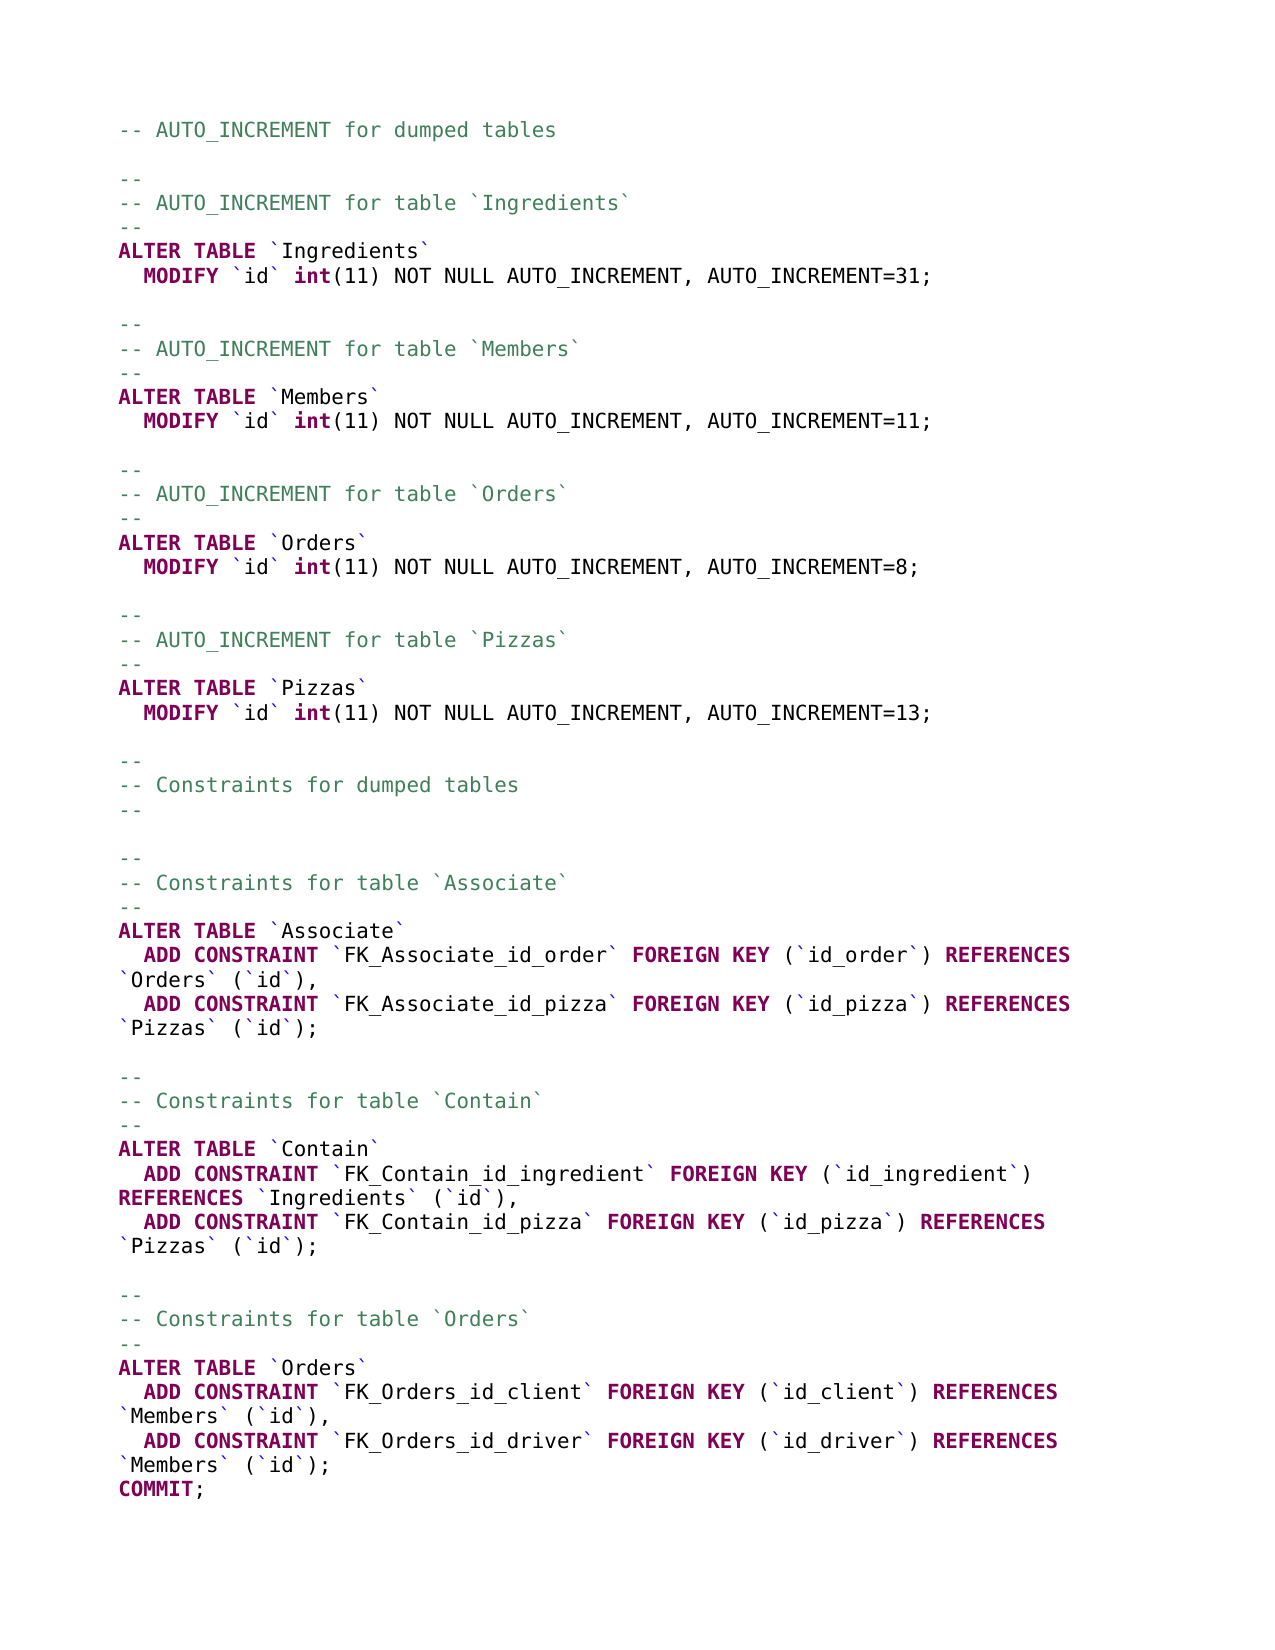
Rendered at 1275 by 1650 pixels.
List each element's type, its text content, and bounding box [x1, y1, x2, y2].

text ALTER TABLE `Members` [118, 385, 1157, 409]
text -- [118, 749, 1157, 773]
text MODIFY `id` int(11) NOT NULL AUTO_INCREMENT, AUTO_INCREMENT=13; [118, 701, 1157, 725]
text ADD CONSTRAINT `FK_Orders_id_client` FOREIGN KEY (`id_client`) REFERENCES `Members` (`id`), [118, 1380, 1157, 1429]
text -- [118, 312, 1157, 337]
text -- [118, 1332, 1157, 1356]
text -- AUTO_INCREMENT for table `Members` [118, 337, 1157, 361]
text -- [118, 1113, 1157, 1137]
text ALTER TABLE `Associate` [118, 919, 1157, 943]
text -- [118, 167, 1157, 191]
text -- AUTO_INCREMENT for dumped tables [118, 118, 1157, 142]
text ADD CONSTRAINT `FK_Contain_id_pizza` FOREIGN KEY (`id_pizza`) REFERENCES `Pizzas` (`id`); [118, 1210, 1157, 1259]
text ALTER TABLE `Pizzas` [118, 676, 1157, 701]
text -- AUTO_INCREMENT for table `Pizzas` [118, 628, 1157, 652]
text MODIFY `id` int(11) NOT NULL AUTO_INCREMENT, AUTO_INCREMENT=8; [118, 555, 1157, 579]
text COMMIT; [118, 1477, 1157, 1502]
text ALTER TABLE `Orders` [118, 531, 1157, 555]
text -- Constraints for table `Orders` [118, 1307, 1157, 1332]
text -- [118, 1283, 1157, 1307]
text ALTER TABLE `Ingredients` [118, 239, 1157, 264]
text -- [118, 1065, 1157, 1089]
text -- [118, 506, 1157, 531]
text -- [118, 895, 1157, 919]
text -- Constraints for table `Contain` [118, 1089, 1157, 1113]
text -- [118, 215, 1157, 239]
text -- AUTO_INCREMENT for table `Orders` [118, 482, 1157, 506]
text -- [118, 798, 1157, 822]
text -- Constraints for dumped tables [118, 773, 1157, 798]
text MODIFY `id` int(11) NOT NULL AUTO_INCREMENT, AUTO_INCREMENT=11; [118, 409, 1157, 434]
text -- [118, 603, 1157, 628]
text ALTER TABLE `Orders` [118, 1356, 1157, 1380]
text ADD CONSTRAINT `FK_Contain_id_ingredient` FOREIGN KEY (`id_ingredient`) REFERENCES `Ingredients` (`id`), [118, 1162, 1157, 1210]
text -- [118, 458, 1157, 482]
text ADD CONSTRAINT `FK_Associate_id_order` FOREIGN KEY (`id_order`) REFERENCES `Orders` (`id`), [118, 943, 1157, 992]
text ADD CONSTRAINT `FK_Associate_id_pizza` FOREIGN KEY (`id_pizza`) REFERENCES `Pizzas` (`id`); [118, 992, 1157, 1040]
text ADD CONSTRAINT `FK_Orders_id_driver` FOREIGN KEY (`id_driver`) REFERENCES `Members` (`id`); [118, 1429, 1157, 1477]
text -- Constraints for table `Associate` [118, 871, 1157, 895]
text MODIFY `id` int(11) NOT NULL AUTO_INCREMENT, AUTO_INCREMENT=31; [118, 264, 1157, 288]
text -- [118, 361, 1157, 385]
text ALTER TABLE `Contain` [118, 1137, 1157, 1162]
text -- [118, 846, 1157, 871]
text -- AUTO_INCREMENT for table `Ingredients` [118, 191, 1157, 215]
text -- [118, 652, 1157, 676]
